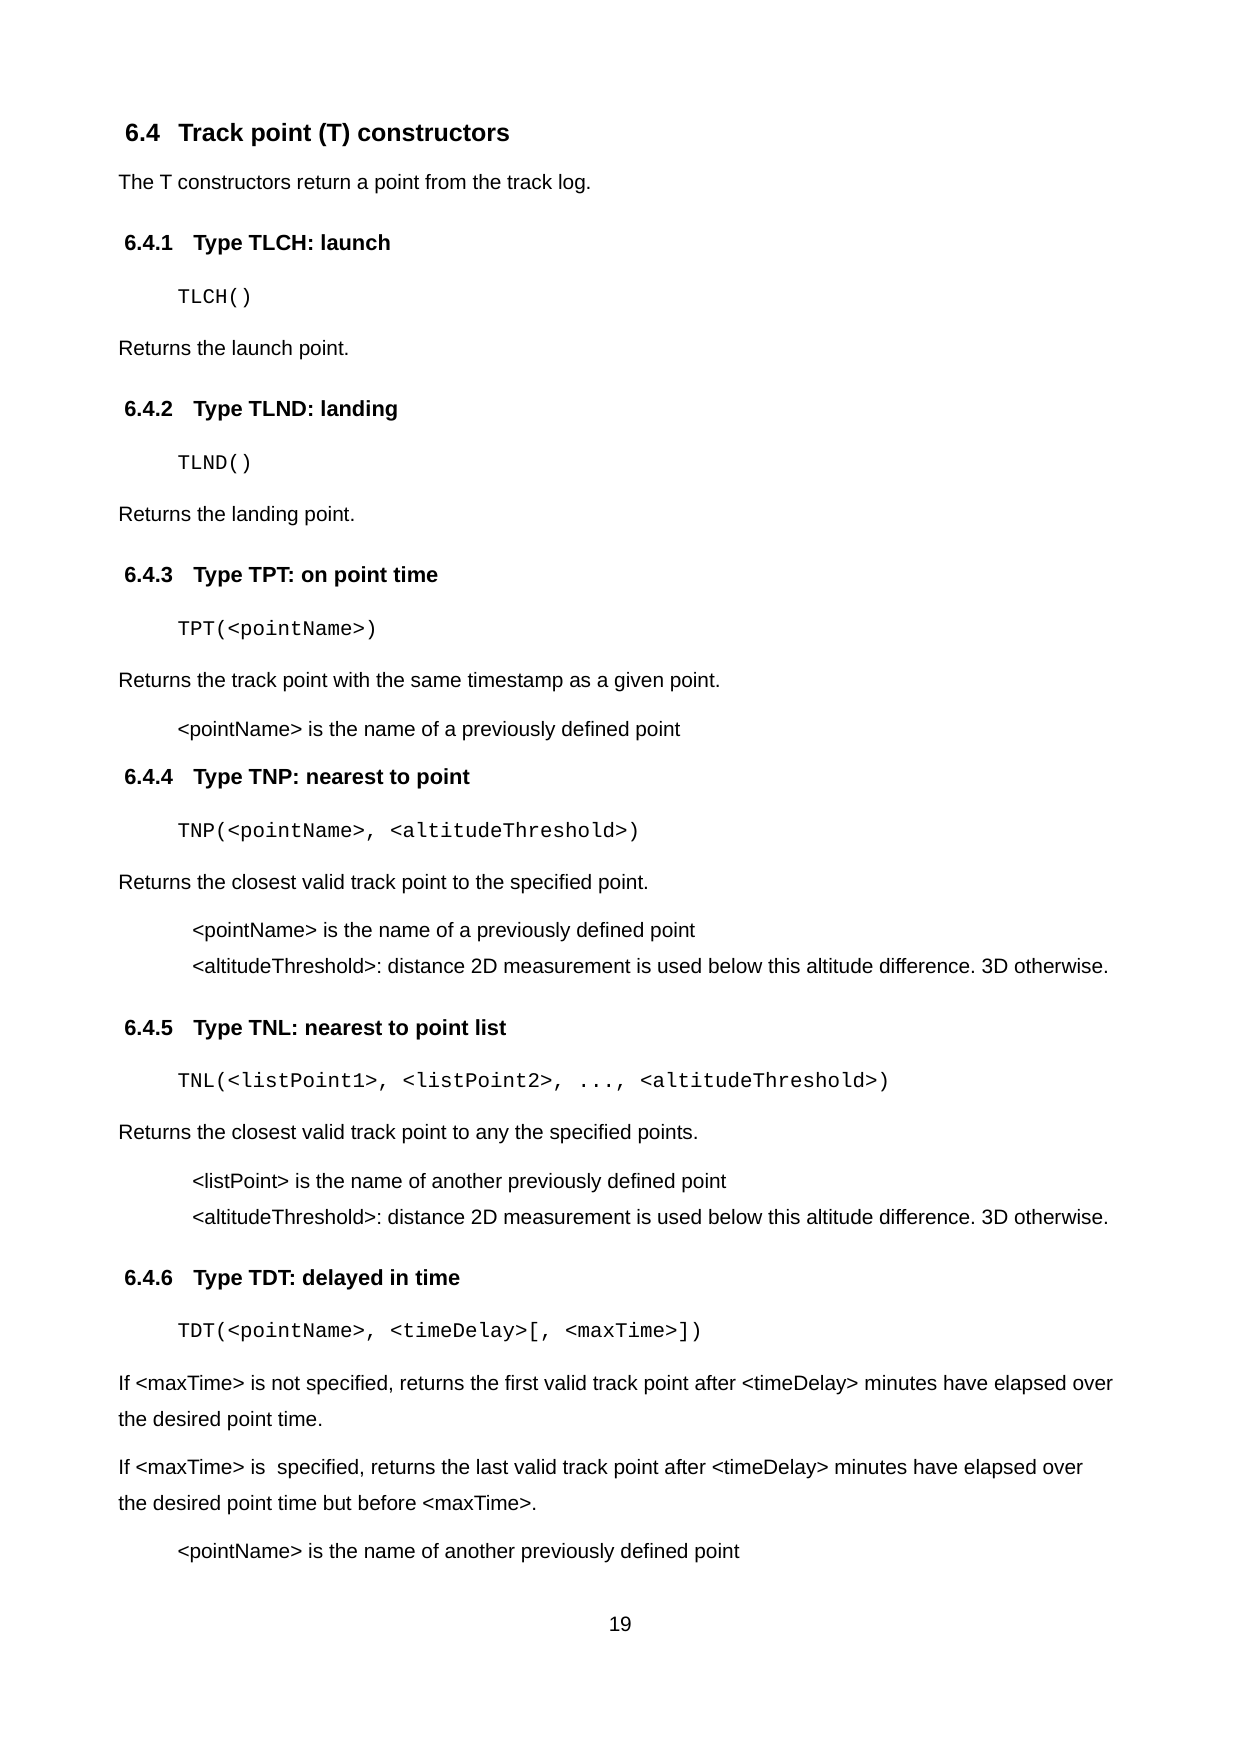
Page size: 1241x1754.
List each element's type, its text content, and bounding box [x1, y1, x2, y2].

text Returns the landing point. [118, 502, 1122, 526]
text The T constructors return a point from the track log. [118, 170, 1122, 194]
subtitle Type TPT: on point time [118, 562, 1122, 587]
text If <maxTime> is not specified, returns the first valid track point after <timeDelay> minutes have elapsed over the desired point time. [118, 1370, 1122, 1430]
text If <maxTime> is specified, returns the last valid track point after <timeDelay> minutes have elapsed over the desired point time but before <maxTime>. [118, 1455, 1122, 1515]
text TDT(<pointName>, <timeDelay>[, <maxTime>]) [177, 1320, 1063, 1344]
text Returns the track point with the same timestamp as a given point. [118, 668, 1122, 692]
text <altitudeThreshold>: distance 2D measurement is used below this altitude difference. 3D otherwise. [118, 954, 1122, 978]
text TNP(<pointName>, <altitudeThreshold>) [177, 819, 1063, 843]
text TNL(<listPoint1>, <listPoint2>, ..., <altitudeThreshold>) [177, 1070, 1063, 1093]
list <pointName> is the name of a previously defined point [118, 918, 1122, 942]
text <altitudeThreshold>: distance 2D measurement is used below this altitude difference. 3D otherwise. [118, 1204, 1122, 1228]
subtitle Type TLND: landing [118, 396, 1122, 421]
subtitle Type TDT: delayed in time [118, 1265, 1122, 1290]
list <pointName> is the name of another previously defined point [177, 1539, 1122, 1563]
subtitle Track point (T) constructors [118, 118, 1122, 147]
subtitle Type TNP: nearest to point [118, 764, 1122, 789]
list <listPoint> is the name of another previously defined point [118, 1168, 1122, 1192]
text TPT(<pointName>) [177, 618, 1063, 641]
list <pointName> is the name of a previously defined point [177, 716, 1122, 740]
text TLND() [177, 452, 1063, 475]
text Returns the closest valid track point to any the specified points. [118, 1120, 1122, 1144]
subtitle Type TLCH: launch [118, 230, 1122, 256]
text TLCH() [177, 286, 1063, 309]
subtitle Type TNL: nearest to point list [118, 1014, 1122, 1039]
text Returns the launch point. [118, 336, 1122, 360]
text Returns the closest valid track point to the specified point. [118, 870, 1122, 894]
